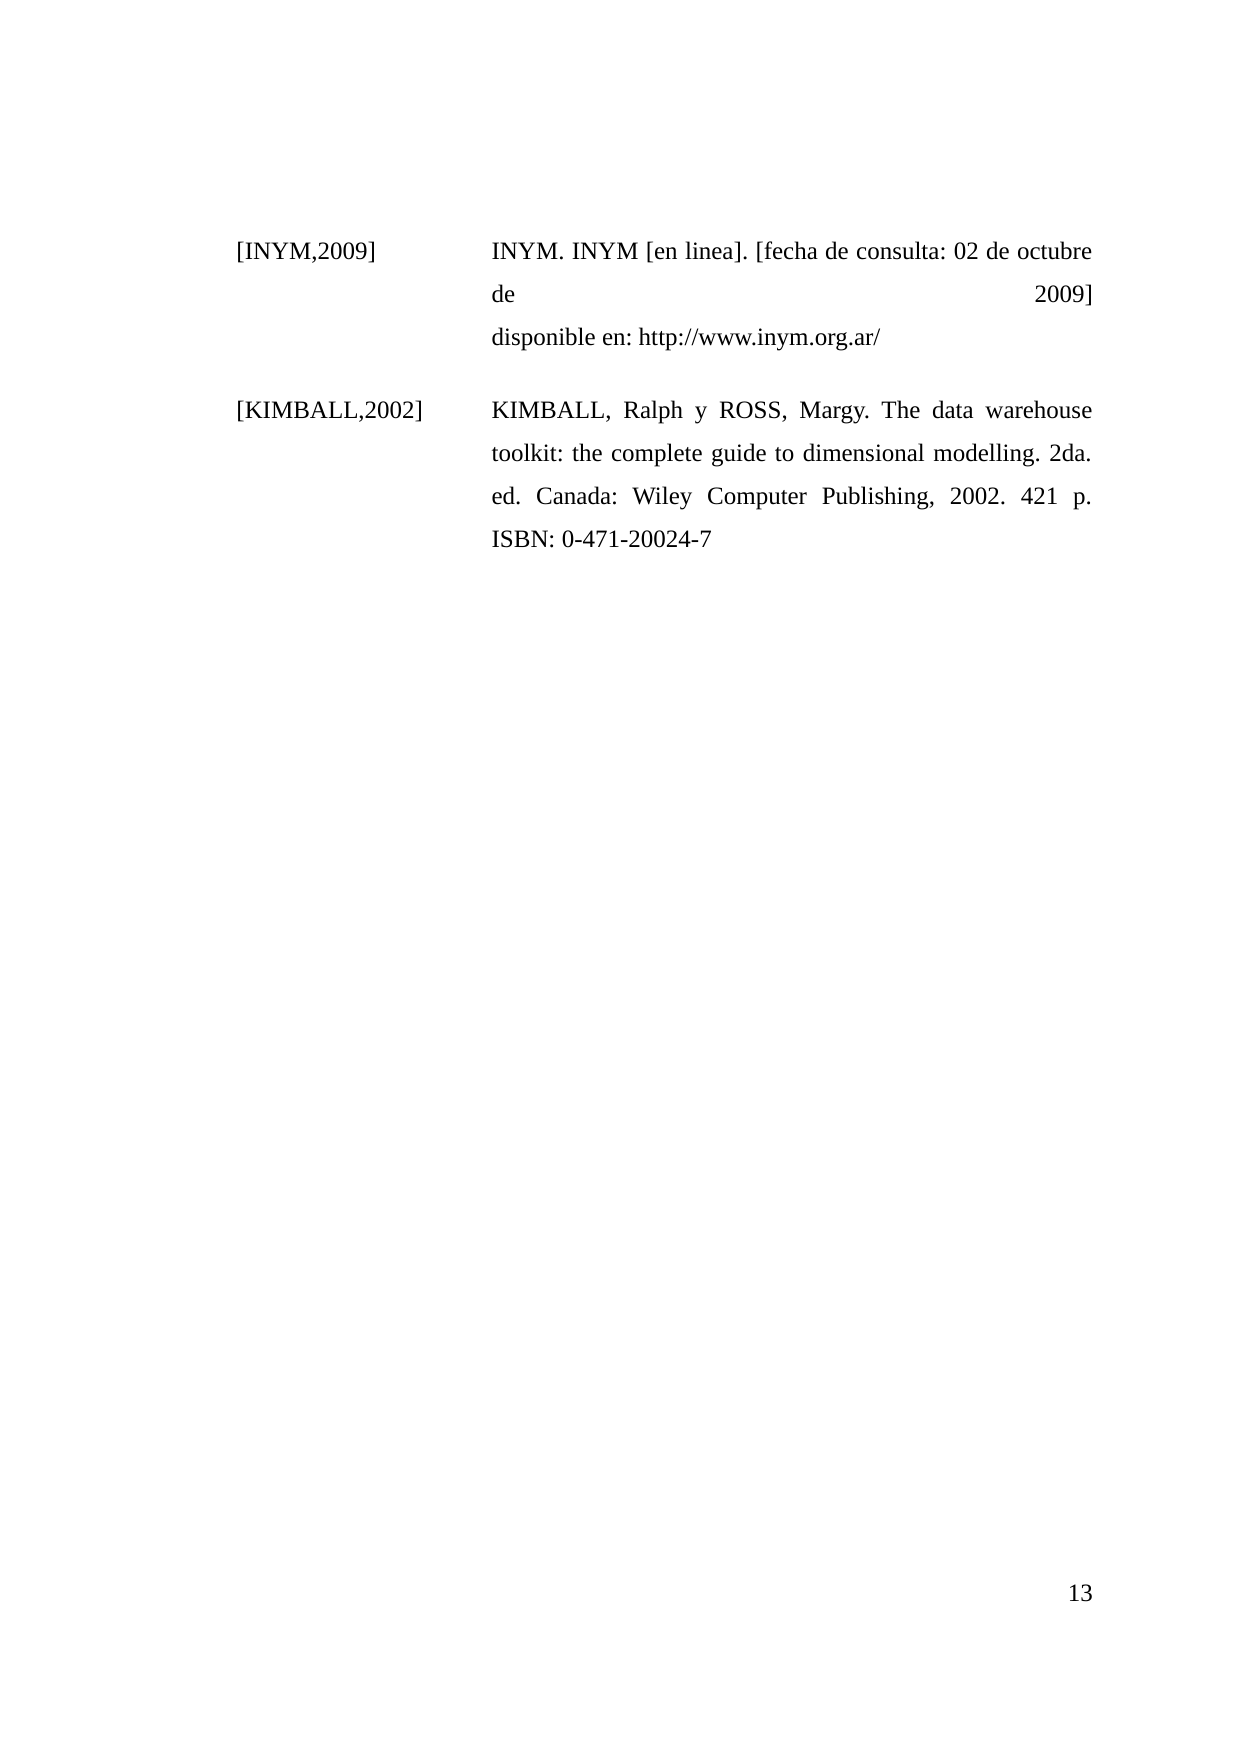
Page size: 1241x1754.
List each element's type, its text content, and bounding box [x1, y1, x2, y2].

text [KIMBALL,2002] KIMBALL, Ralph y ROSS, Margy. The data warehouse toolkit: the complete guide to dimensional modelling. 2da. ed. Canada: Wiley Computer Publishing, 2002. 421 p. ISBN: 0-471-20024-7 [236, 395, 1093, 553]
text [INYM,2009] INYM. INYM [en linea]. [fecha de consulta: 02 de octubre de 2009] disponible en: http://www.inym.org.ar/ [236, 236, 1093, 351]
